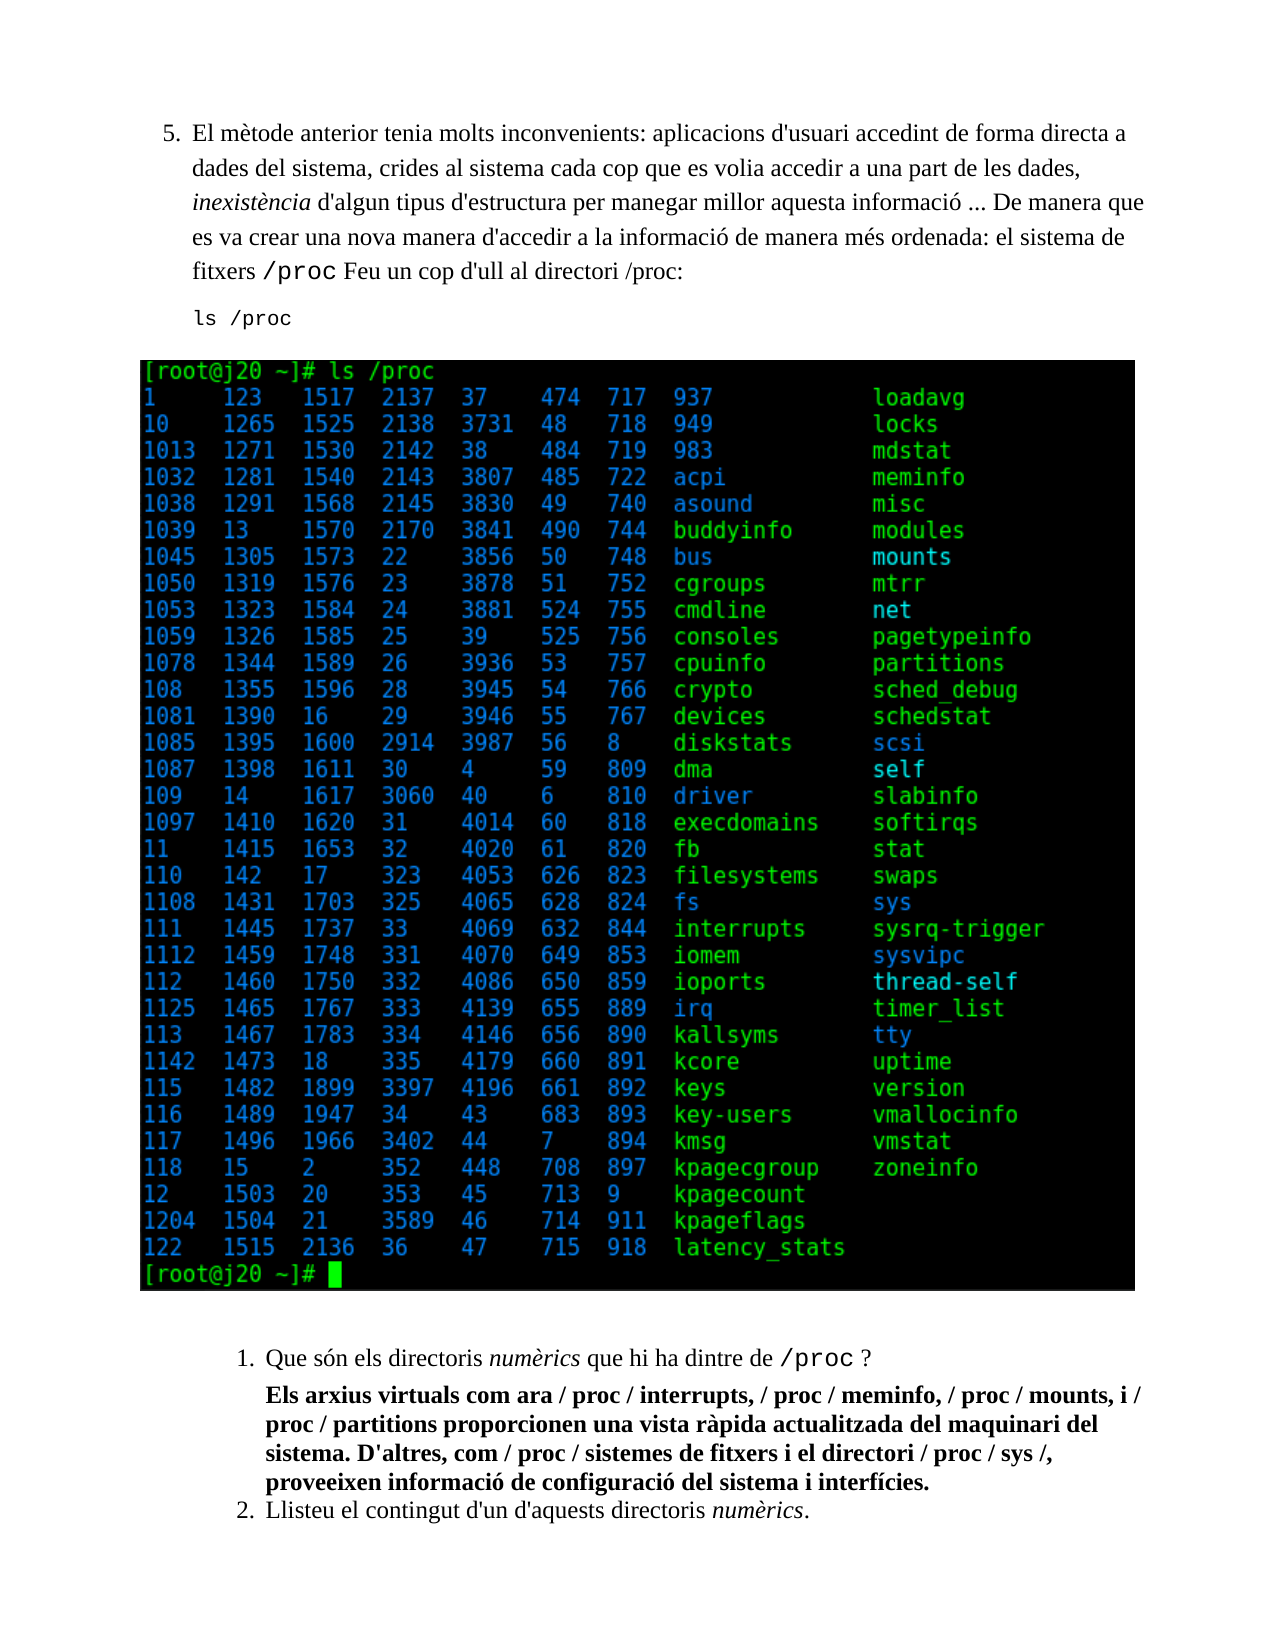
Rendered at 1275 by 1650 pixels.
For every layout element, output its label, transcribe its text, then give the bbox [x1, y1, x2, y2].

list Llisteu el contingut d'un d'aquests directoris numèrics. [236, 1496, 1157, 1524]
list Que són els directoris numèrics que hi ha dintre de /proc ? [236, 1343, 1157, 1374]
list ls /proc [162, 308, 1157, 331]
list Els arxius virtuals com ara / proc / interrupts, / proc / meminfo, / proc / mounts, i / proc / partitions proporcionen una vista ràpida actualitzada del maquinari del sistema. D'altres, com / proc / sistemes de fitxers i el directori / proc / sys /, proveeixen informació de configuració del sistema i interfícies. [236, 1381, 1157, 1496]
picture [140, 360, 1135, 1291]
list El mètode anterior tenia molts inconvenients: aplicacions d'usuari accedint de forma directa a dades del sistema, crides al sistema cada cop que es volia accedir a una part de les dades, inexistència d'algun tipus d'estructura per manegar millor aquesta informació ... De manera que es va crear una nova manera d'accedir a la informació de manera més ordenada: el sistema de fitxers /proc Feu un cop d'ull al directori /proc: [162, 118, 1157, 287]
